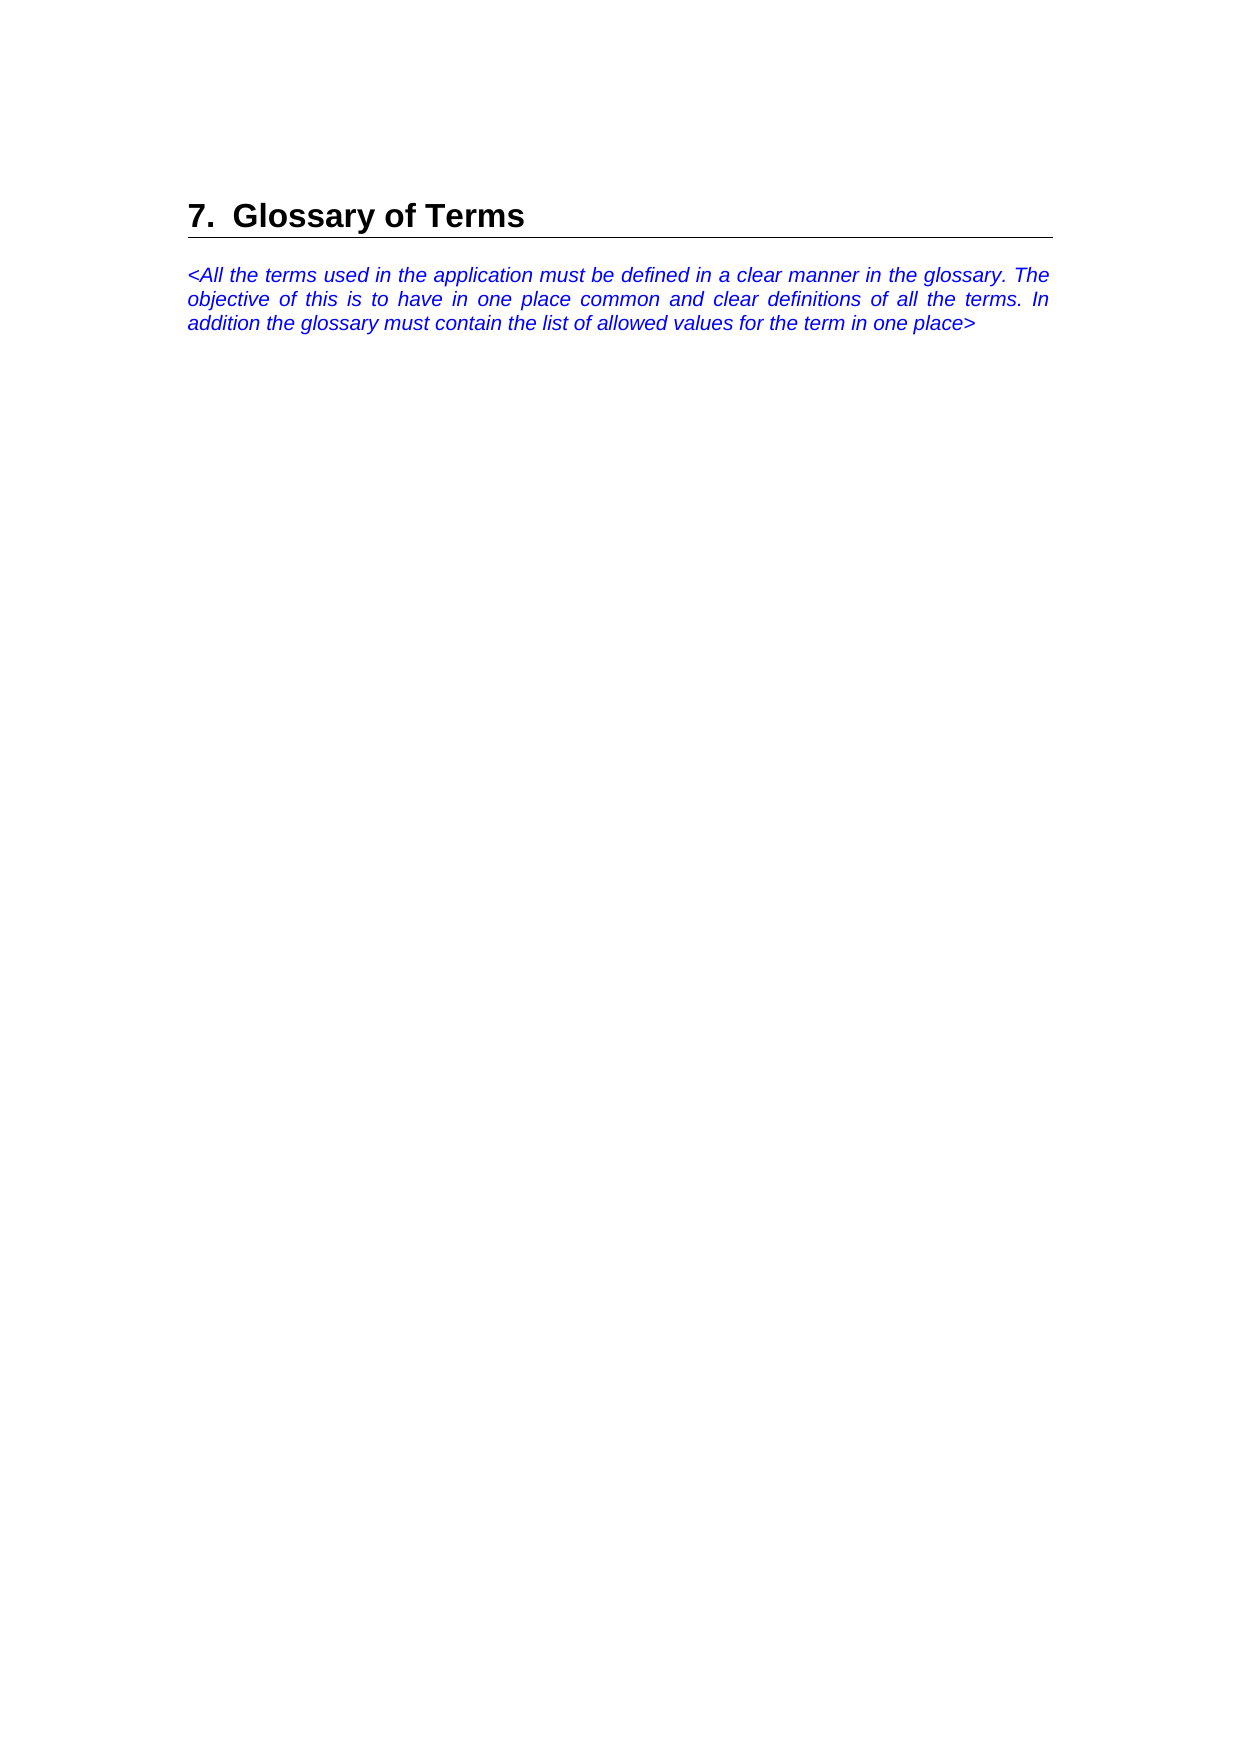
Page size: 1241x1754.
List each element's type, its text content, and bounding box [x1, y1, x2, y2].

text <All the terms used in the application must be defined in a clear manner in the glossary. The objective of this is to have in one place common and clear definitions of all the terms. In addition the glossary must contain the list of allowed values for the term in one place> [187, 263, 1053, 335]
subtitle Glossary of Terms [187, 197, 1053, 238]
